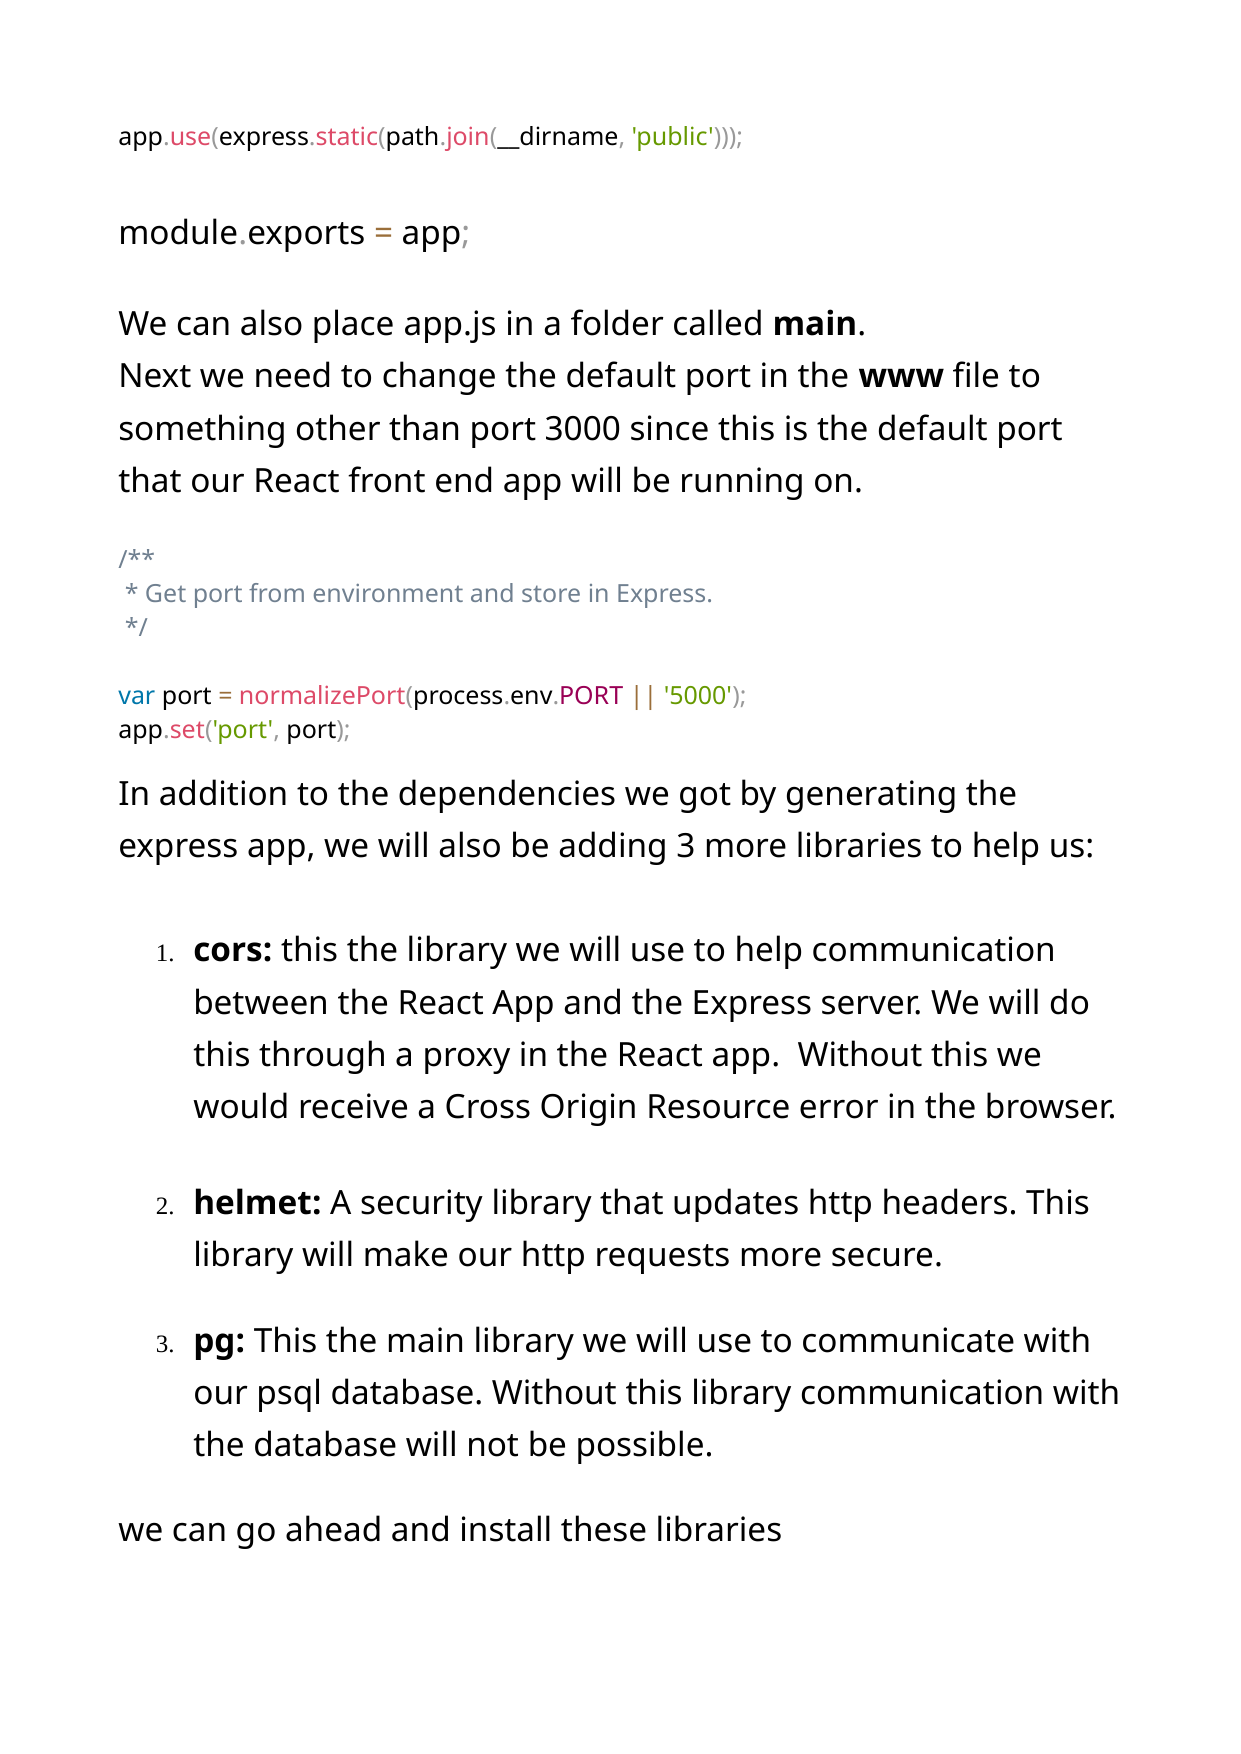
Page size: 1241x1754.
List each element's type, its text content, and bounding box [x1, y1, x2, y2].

list pg: This the main library we will use to communicate with our psql database. Without this library communication with the database will not be possible. [156, 1316, 1122, 1466]
text var port = normalizePort(process.env.PORT || '5000'); [118, 678, 1122, 712]
text Next we need to change the default port in the www file to something other than port 3000 since this is the default port that our React front end app will be running on. [118, 352, 1122, 502]
text We can also place app.js in a folder called main. [118, 300, 1122, 345]
text module.exports = app; [118, 209, 1122, 254]
text In addition to the dependencies we got by generating the express app, we will also be adding 3 more libraries to help us: [118, 770, 1122, 867]
text we can go ahead and install these libraries [118, 1506, 1122, 1551]
text */ [118, 610, 1122, 644]
text app.set('port', port); [118, 712, 1122, 746]
list helmet: A security library that updates http headers. This library will make our http requests more secure. [156, 1179, 1122, 1277]
text app.use(express.static(path.join(__dirname, 'public'))); [118, 118, 1122, 152]
text * Get port from environment and store in Express. [118, 576, 1122, 610]
text /** [118, 542, 1122, 576]
list cors: this the library we will use to help communication between the React App and the Express server. We will do this through a proxy in the React app. Without this we would receive a Cross Origin Resource error in the browser. [156, 926, 1122, 1128]
